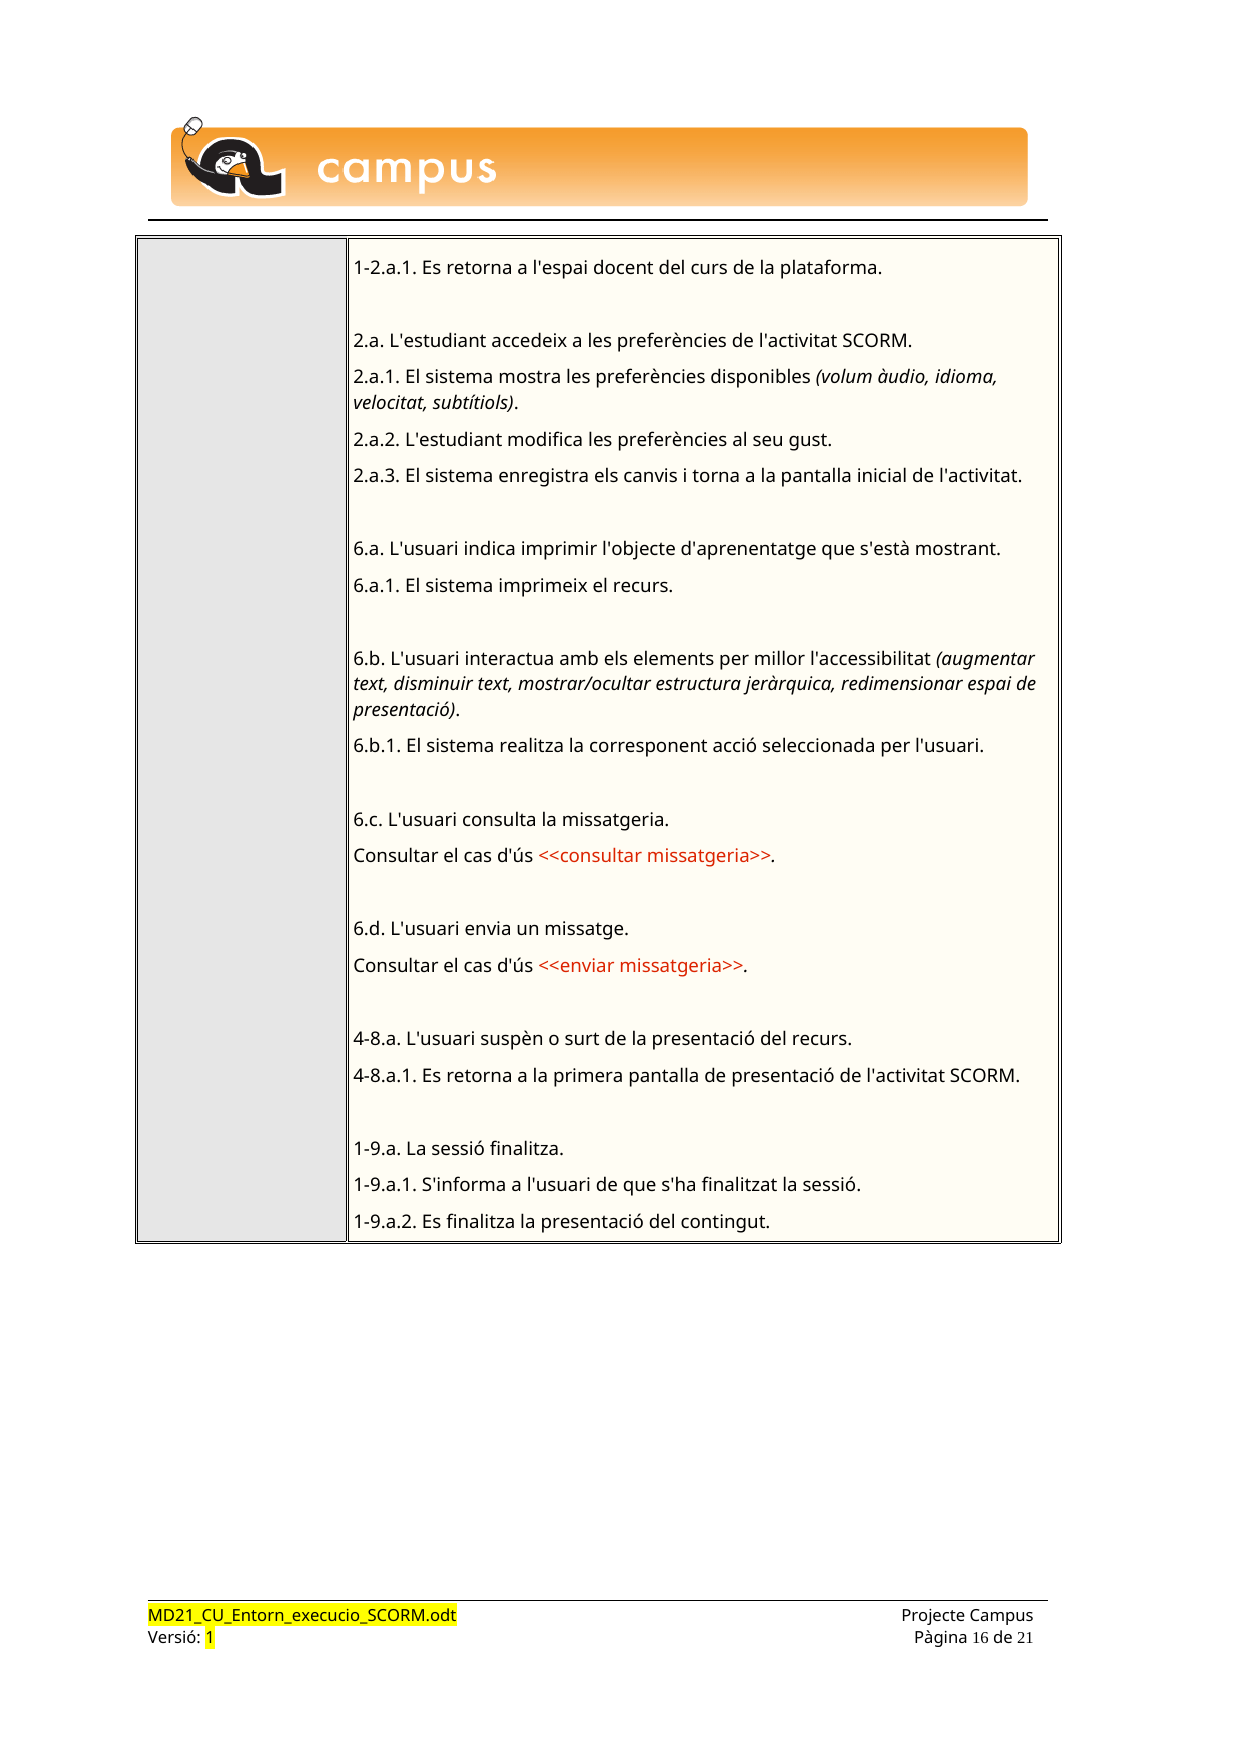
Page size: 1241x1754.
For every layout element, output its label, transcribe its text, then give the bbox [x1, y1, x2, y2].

table_cell [138, 239, 346, 1241]
table_cell 1-2.a.1. Es retorna a l'espai docent del curs de la plataforma. 2.a. L'estudiant accedeix a les preferències de l'activitat SCORM. 2.a.1. El sistema mostra les preferències disponibles (volum àudio, idioma, velocitat, subtítiols). 2.a.2. L'estudiant modifica les preferències al seu gust. 2.a.3. El sistema enregistra els canvis i torna a la pantalla inicial de l'activitat. 6.a. L'usuari indica imprimir l'objecte d'aprenentatge que s'està mostrant. 6.a.1. El sistema imprimeix el recurs. 6.b. L'usuari interactua amb els elements per millor l'accessibilitat (augmentar text, disminuir text, mostrar/ocultar estructura jeràrquica, redimensionar espai de presentació). 6.b.1. El sistema realitza la corresponent acció seleccionada per l'usuari. 6.c. L'usuari consulta la missatgeria. Consultar el cas d'ús <<consultar missatgeria>>. 6.d. L'usuari envia un missatge. Consultar el cas d'ús <<enviar missatgeria>>. 4-8.a. L'usuari suspèn o surt de la presentació del recurs. 4-8.a.1. Es retorna a la primera pantalla de presentació de l'activitat SCORM. 1-9.a. La sessió finalitza. 1-9.a.1. S'informa a l'usuari de que s'ha finalitzat la sessió. 1-9.a.2. Es finalitza la presentació del contingut. [349, 239, 1058, 1241]
picture [164, 114, 1033, 209]
